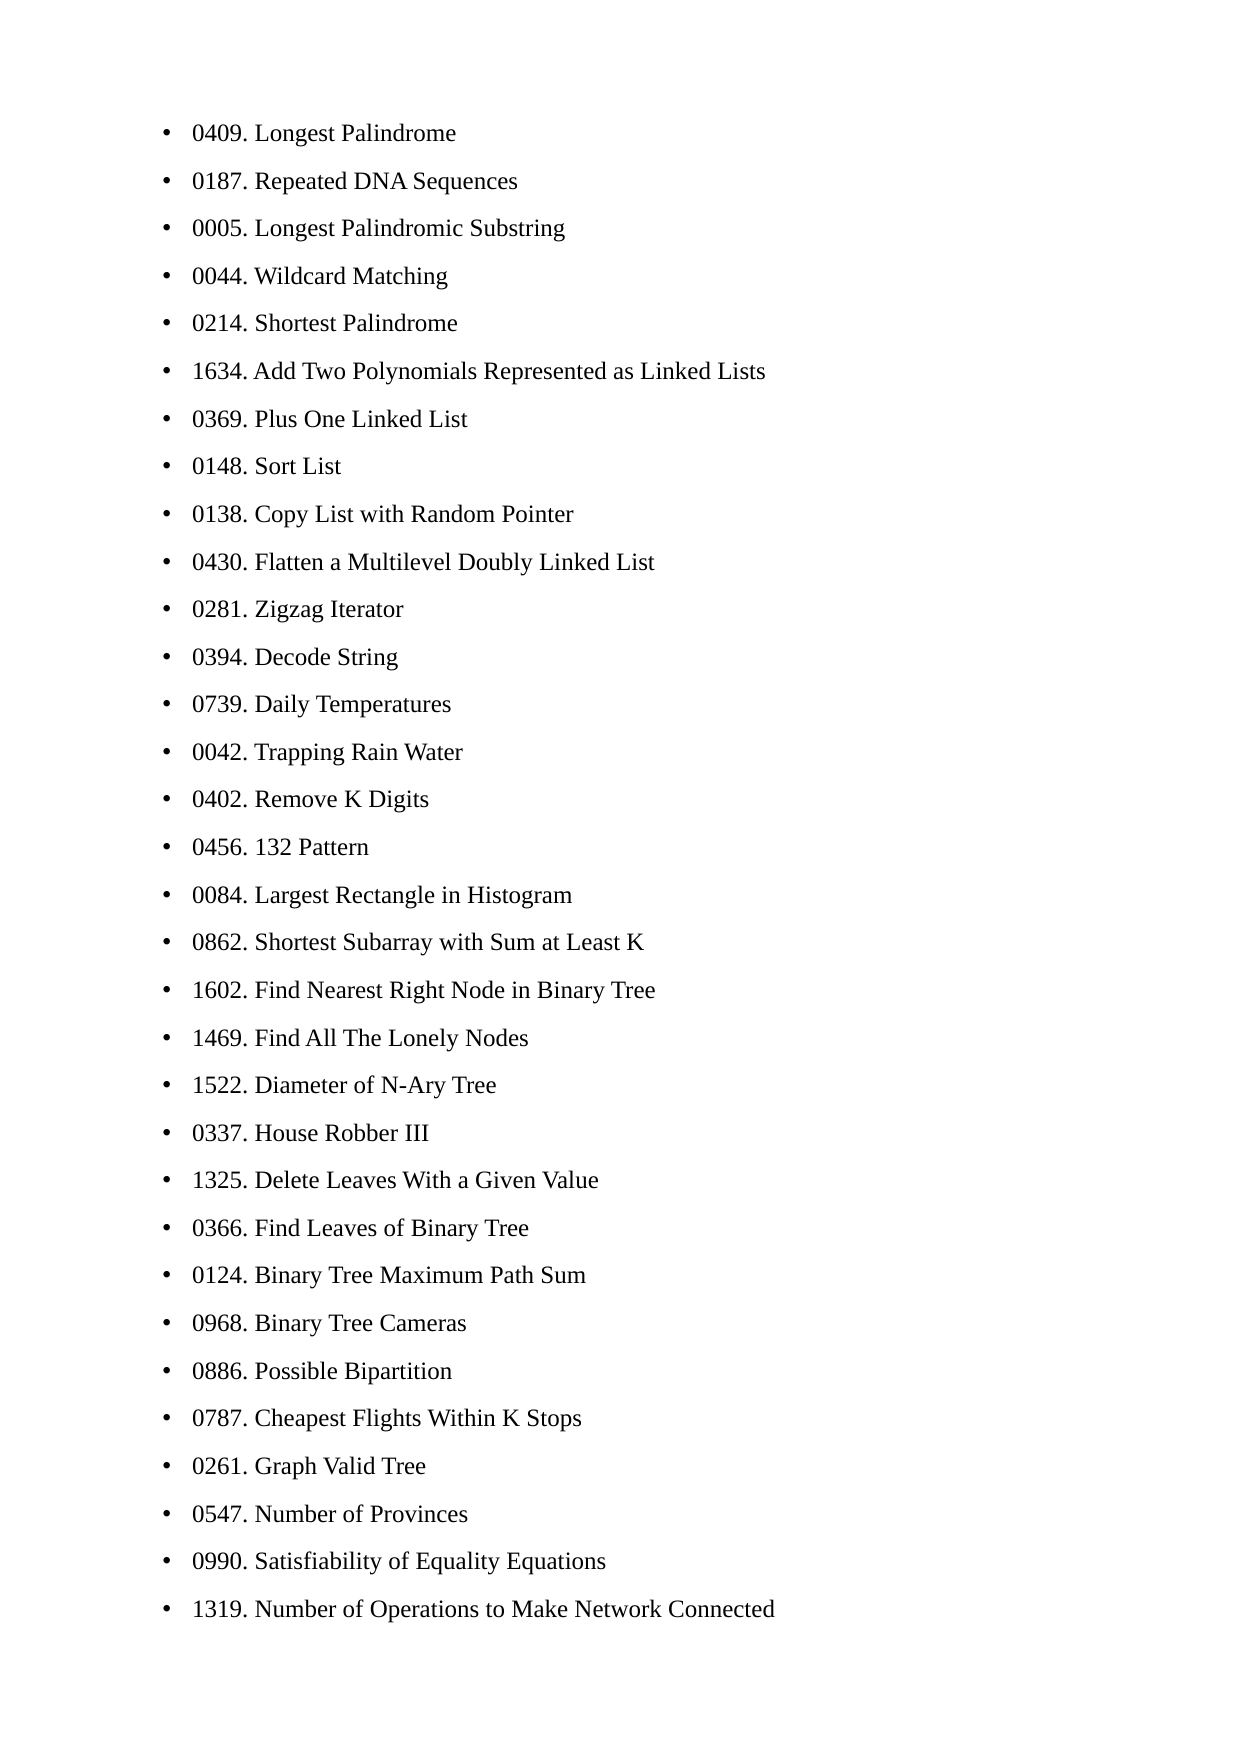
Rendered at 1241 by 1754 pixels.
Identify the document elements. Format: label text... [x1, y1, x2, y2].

list 0281. Zigzag Iterator [162, 594, 1122, 623]
list 0042. Trapping Rain Water [162, 737, 1122, 766]
list 1634. Add Two Polynomials Represented as Linked Lists [162, 356, 1122, 385]
list 1602. Find Nearest Right Node in Binary Tree [162, 975, 1122, 1004]
list 0886. Possible Bipartition [162, 1356, 1122, 1384]
list 0044. Wildcard Matching [162, 261, 1122, 290]
list 0430. Flatten a Multilevel Doubly Linked List [162, 547, 1122, 575]
list 0369. Plus One Linked List [162, 404, 1122, 432]
list 0337. House Robber III [162, 1118, 1122, 1147]
list 0366. Find Leaves of Binary Tree [162, 1213, 1122, 1242]
list 0124. Binary Tree Maximum Path Sum [162, 1261, 1122, 1289]
list 0456. 132 Pattern [162, 832, 1122, 861]
list 0005. Longest Palindromic Substring [162, 213, 1122, 242]
list 0214. Shortest Palindrome [162, 308, 1122, 337]
list 1469. Find All The Lonely Nodes [162, 1023, 1122, 1051]
list 0547. Number of Provinces [162, 1499, 1122, 1527]
list 0084. Largest Rectangle in Histogram [162, 880, 1122, 908]
list 0394. Decode String [162, 642, 1122, 671]
list 1522. Diameter of N-Ary Tree [162, 1070, 1122, 1099]
list 0862. Shortest Subarray with Sum at Least K [162, 927, 1122, 956]
list 0409. Longest Palindrome [162, 118, 1122, 147]
list 0261. Graph Valid Tree [162, 1451, 1122, 1480]
list 0990. Satisfiability of Equality Equations [162, 1546, 1122, 1575]
list 0968. Binary Tree Cameras [162, 1308, 1122, 1337]
list 0148. Sort List [162, 451, 1122, 480]
list 0787. Cheapest Flights Within K Stops [162, 1403, 1122, 1432]
list 0402. Remove K Digits [162, 784, 1122, 813]
list 0187. Repeated DNA Sequences [162, 166, 1122, 194]
list 0739. Daily Temperatures [162, 689, 1122, 718]
list 1325. Delete Leaves With a Given Value [162, 1165, 1122, 1194]
list 1319. Number of Operations to Make Network Connected [162, 1594, 1122, 1623]
list 0138. Copy List with Random Pointer [162, 499, 1122, 528]
